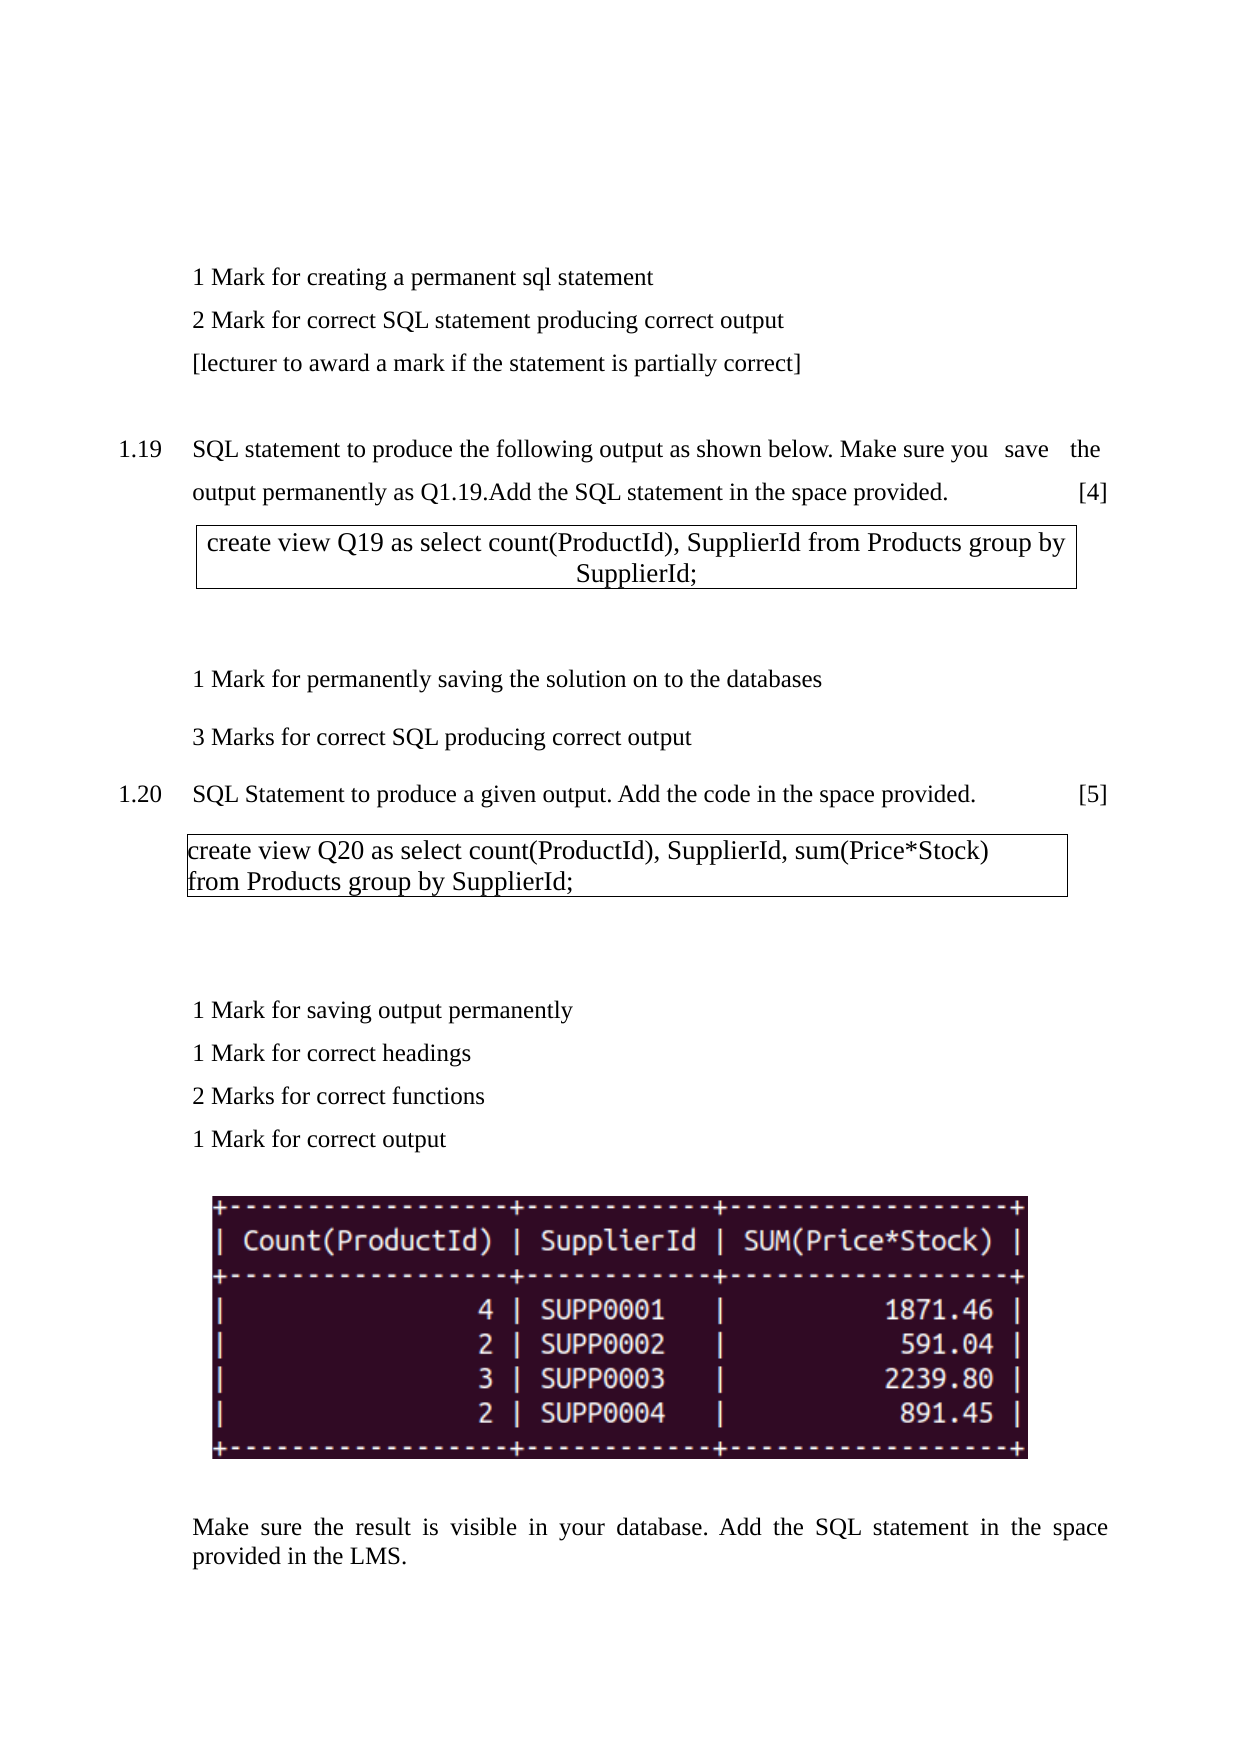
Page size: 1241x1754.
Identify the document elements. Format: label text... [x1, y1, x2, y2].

text 1 Mark for saving output permanently [118, 995, 1122, 1024]
text 1 Mark for correct headings [118, 1038, 1122, 1067]
text 1 Mark for creating a permanent sql statement [118, 262, 1122, 291]
text Make sure the result is visible in your database. Add the SQL statement in the space provided in the LMS. [118, 1512, 1122, 1570]
text 1 Mark for correct output [118, 1124, 1122, 1153]
text 2 Marks for correct functions [118, 1081, 1122, 1110]
text 1 Mark for permanently saving the solution on to the databases [118, 664, 1122, 693]
picture [212, 1196, 1028, 1459]
text [lecturer to award a mark if the statement is partially correct] [118, 348, 1122, 377]
text 1.19 SQL statement to produce the following output as shown below. Make sure you save the output permanently as Q1.19.Add the SQL statement in the space provided. [4] [118, 434, 1122, 506]
text 3 Marks for correct SQL producing correct output [118, 722, 1122, 751]
text 1.20 SQL Statement to produce a given output. Add the code in the space provided. [5] [118, 779, 1122, 808]
text 2 Mark for correct SQL statement producing correct output [118, 305, 1122, 334]
